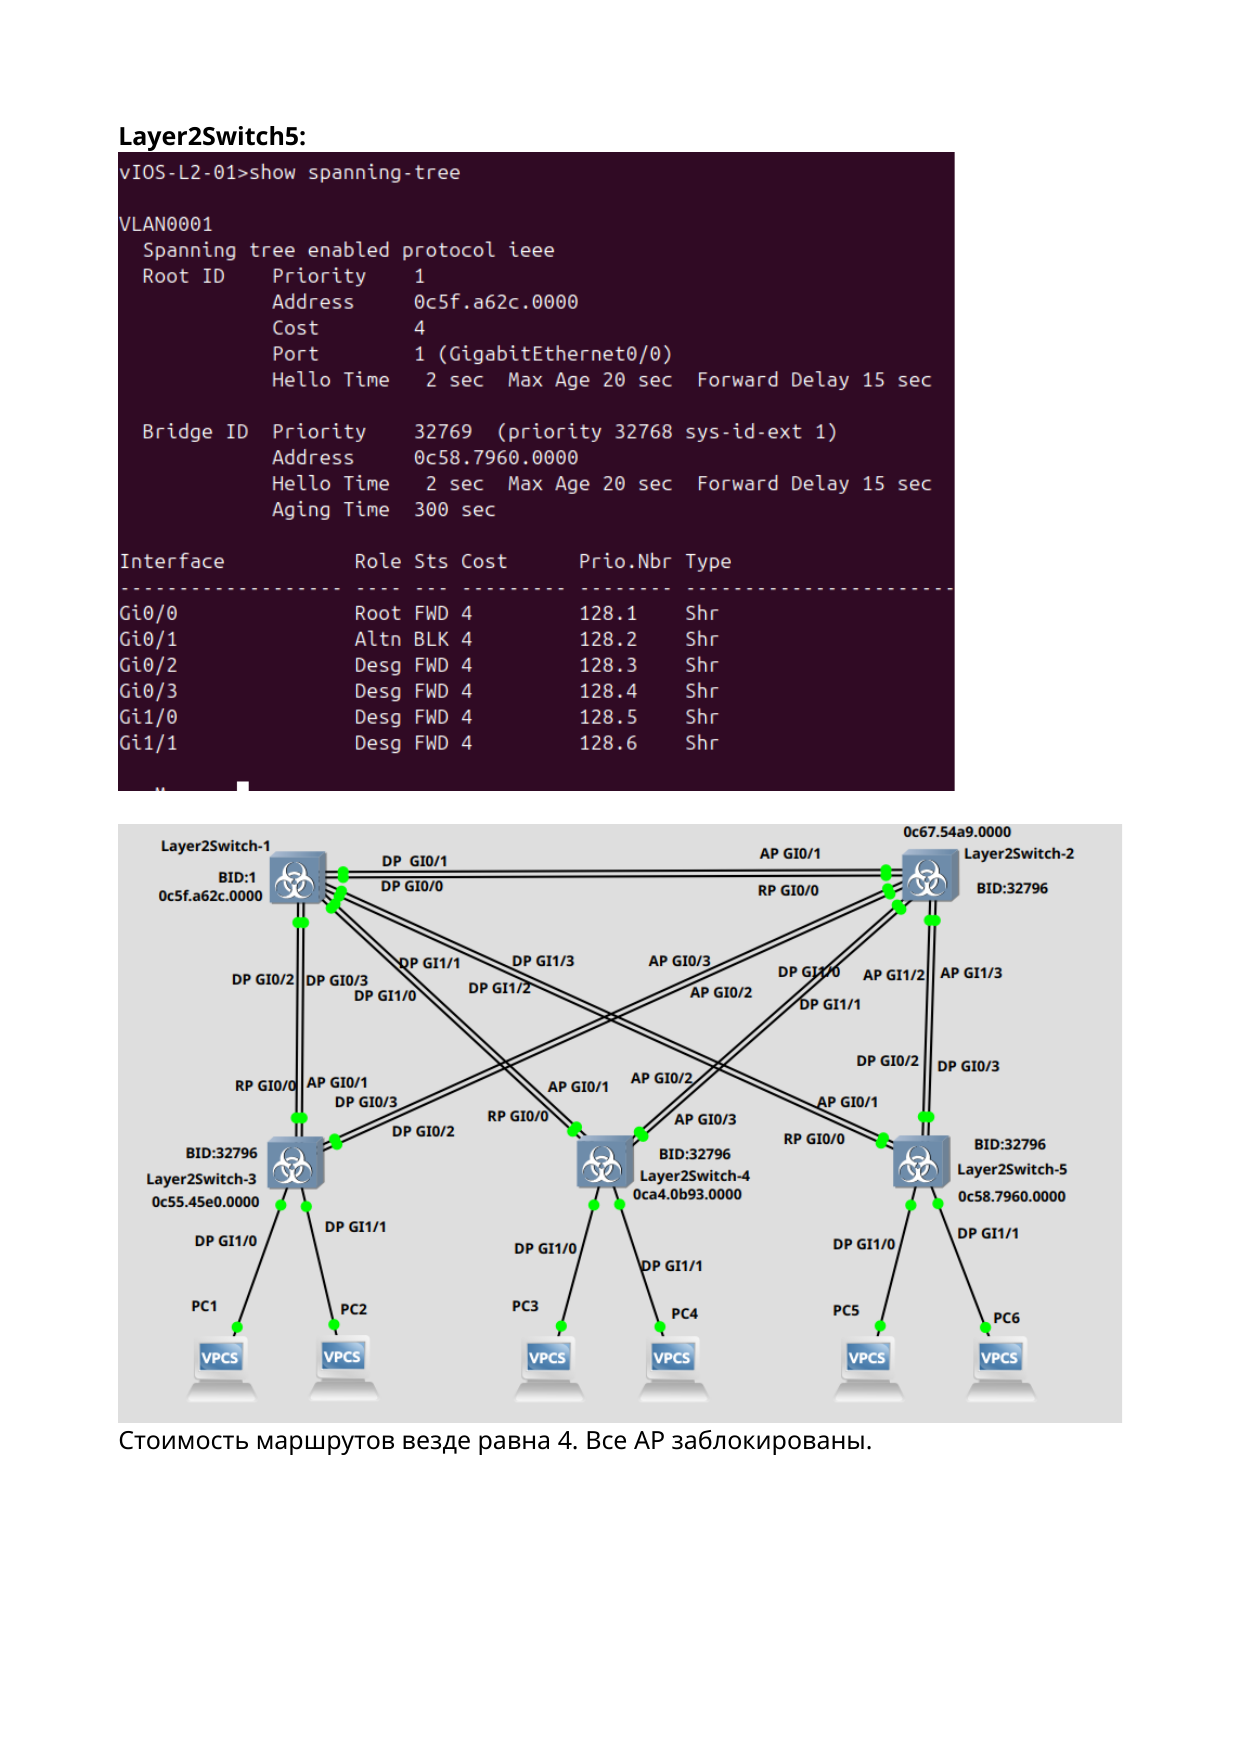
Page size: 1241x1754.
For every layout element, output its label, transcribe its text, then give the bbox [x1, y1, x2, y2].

text Стоимость маршрутов везде равна 4. Все AP заблокированы. [118, 1423, 1122, 1457]
picture [118, 152, 955, 791]
text Layer2Switch5: [118, 118, 1122, 791]
picture [118, 824, 1123, 1423]
